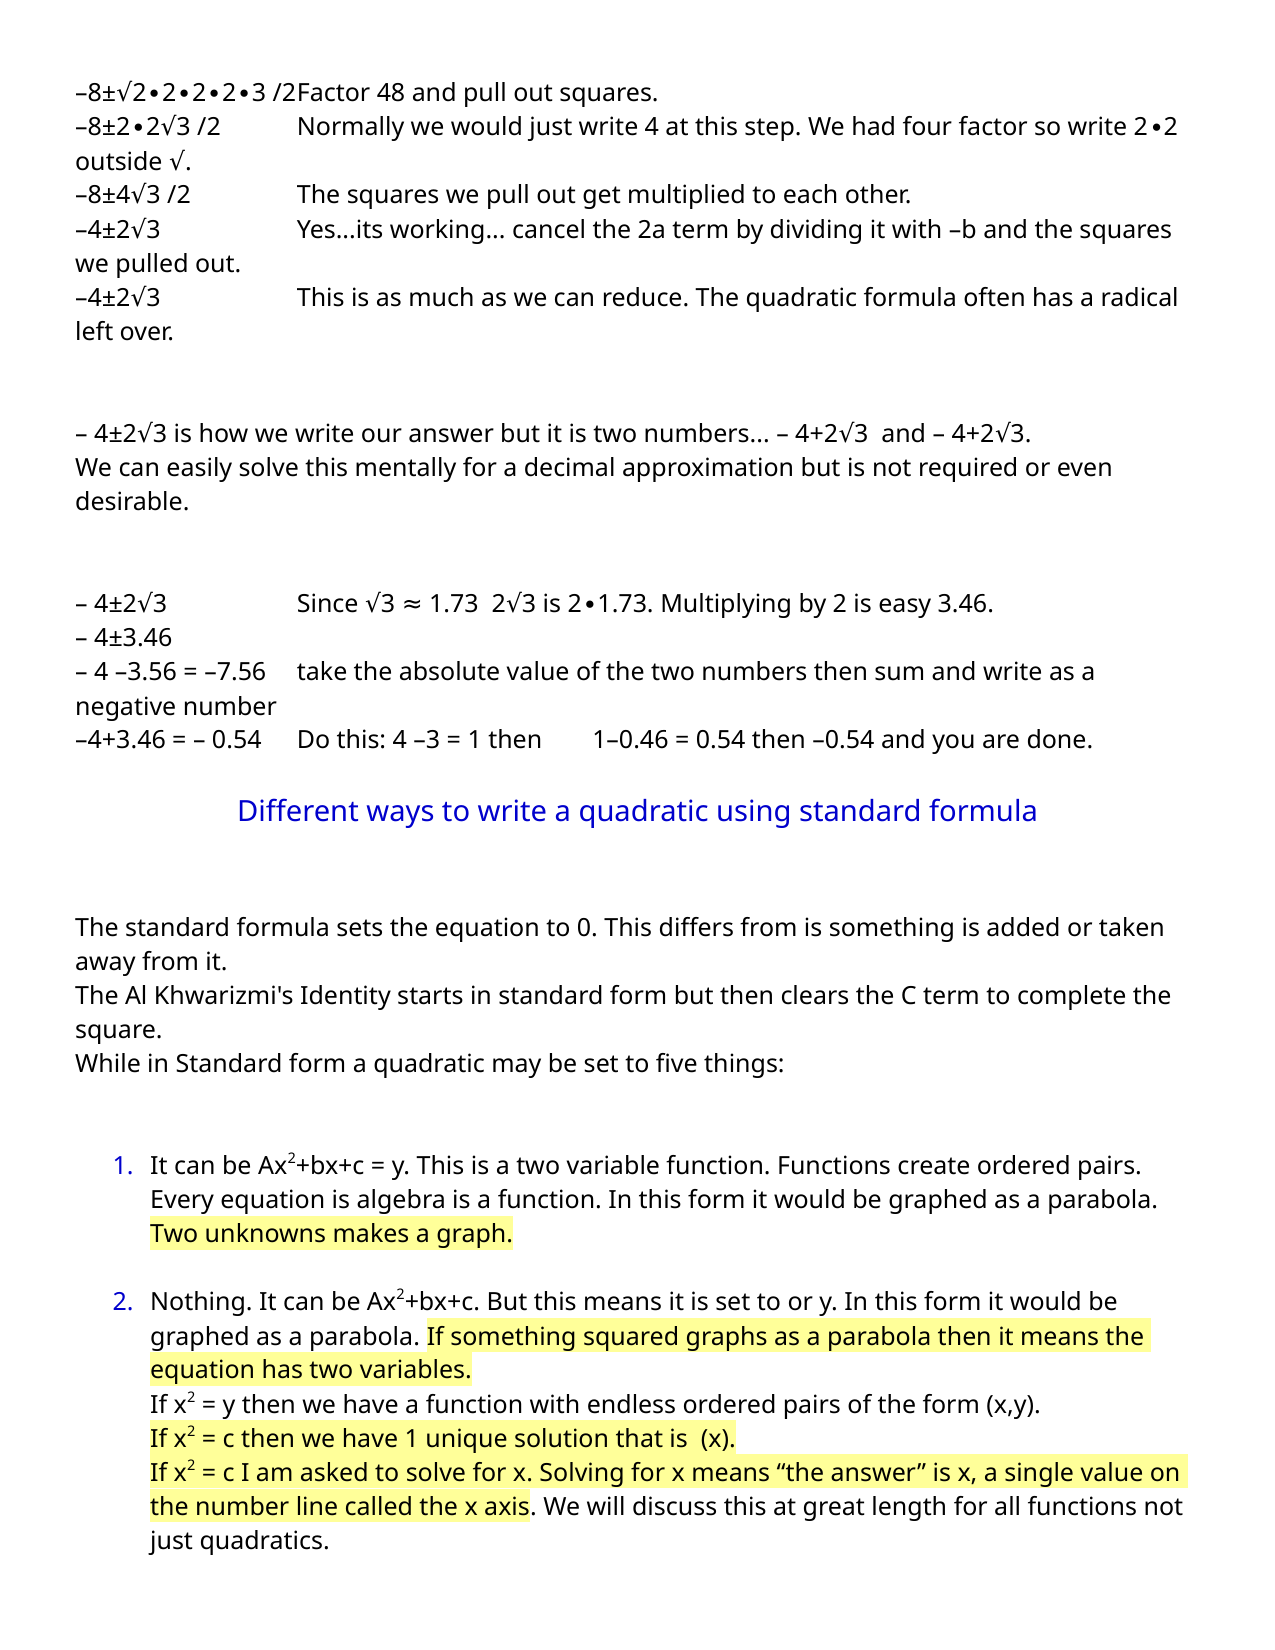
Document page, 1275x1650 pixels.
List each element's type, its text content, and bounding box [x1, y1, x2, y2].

text – 4±2√3 is how we write our answer but it is two numbers... – 4+2√3 and – 4+2√3. [75, 416, 1200, 450]
text –8±2∙2√3 /2 Normally we would just write 4 at this step. We had four factor so write 2∙2 outside √. [75, 109, 1200, 177]
list If x2 = y then we have a function with endless ordered pairs of the form (x,y). [112, 1386, 1200, 1420]
text – 4±3.46 [75, 620, 1200, 654]
text –8±√2∙2∙2∙2∙3 /2 Factor 48 and pull out squares. [75, 75, 1200, 109]
text – 4±2√3 Since √3 ≈ 1.73 2√3 is 2∙1.73. Multiplying by 2 is easy 3.46. [75, 586, 1200, 620]
text While in Standard form a quadratic may be set to five things: [75, 1046, 1200, 1080]
list If x2 = c I am asked to solve for x. Solving for x means “the answer” is x, a single value on the number line called the x axis. We will discuss this at great length for all functions not just quadratics. [112, 1454, 1200, 1557]
text The Al Khwarizmi's Identity starts in standard form but then clears the C term to complete the square. [75, 977, 1200, 1046]
text –4+3.46 = – 0.54 Do this: 4 –3 = 1 then 1–0.46 = 0.54 then –0.54 and you are done. [75, 722, 1200, 756]
text –4±2√3 This is as much as we can reduce. The quadratic formula often has a radical left over. [75, 279, 1200, 347]
list If x2 = c then we have 1 unique solution that is (x). [112, 1420, 1200, 1454]
text –4±2√3 Yes...its working... cancel the 2a term by dividing it with –b and the squares we pulled out. [75, 211, 1200, 279]
text – 4 –3.56 = –7.56 take the absolute value of the two numbers then sum and write as a negative number [75, 654, 1200, 722]
text We can easily solve this mentally for a decimal approximation but is not required or even desirable. [75, 450, 1200, 518]
list Nothing. It can be Ax2+bx+c. But this means it is set to or y. In this form it would be graphed as a parabola. If something squared graphs as a parabola then it means the equation has two variables. [112, 1284, 1200, 1386]
text The standard formula sets the equation to 0. This differs from is something is added or taken away from it. [75, 909, 1200, 977]
list It can be Ax2+bx+c = y. This is a two variable function. Functions create ordered pairs. Every equation is algebra is a function. In this form it would be graphed as a parabola. Two unknowns makes a graph. [112, 1148, 1200, 1250]
text Different ways to write a quadratic using standard formula [75, 790, 1200, 830]
text –8±4√3 /2 The squares we pull out get multiplied to each other. [75, 177, 1200, 211]
